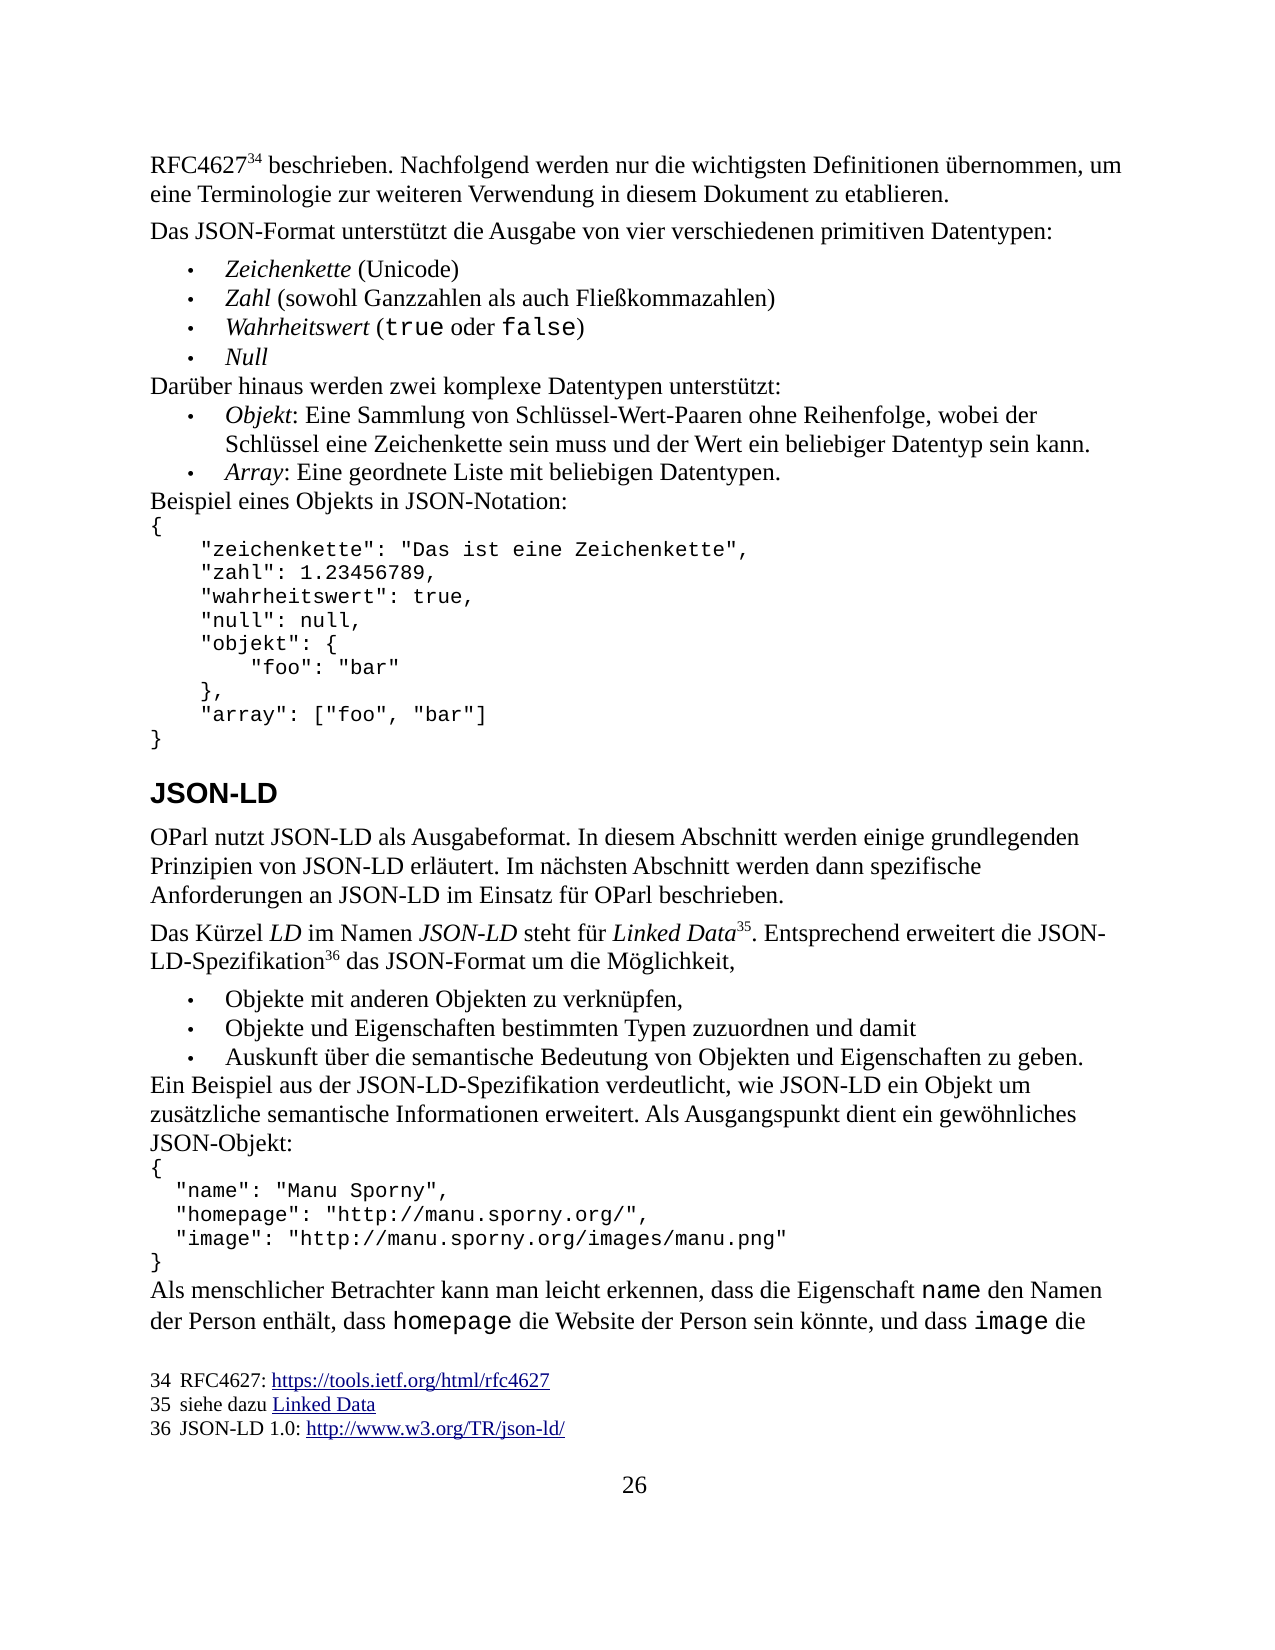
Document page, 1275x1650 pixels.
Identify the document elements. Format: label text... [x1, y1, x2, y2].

text Darüber hinaus werden zwei komplexe Datentypen unterstützt: [150, 371, 1125, 400]
text } [150, 1251, 1125, 1275]
text Beispiel eines Objekts in JSON-Notation: [150, 486, 1125, 515]
text "zahl": 1.23456789, [150, 562, 1125, 586]
text Die Abkürzung JSON steht für "JavaScript Object Notation". Das JSON-Format ist in RFC4627 beschrieben. Nachfolgend werden nur die wichtigsten Definitionen übernommen, um eine Terminologie zur weiteren Verwendung in diesem Dokument zu etablieren. [150, 150, 1125, 207]
list Zahl (sowohl Ganzzahlen als auch Fließkommazahlen) [187, 283, 1125, 312]
text Ein Beispiel aus der JSON-LD-Spezifikation verdeutlicht, wie JSON-LD ein Objekt um zusätzliche semantische Informationen erweitert. Als Ausgangspunkt dient ein gewöhnliches JSON-Objekt: [150, 1070, 1125, 1157]
text } [150, 728, 1125, 751]
text Als menschlicher Betrachter kann man leicht erkennen, dass die Eigenschaft name den Namen der Person enthält, dass homepage die Website der Person sein könnte, und dass image die [150, 1275, 1125, 1337]
text "image": "http://manu.sporny.org/images/manu.png" [150, 1228, 1125, 1251]
text "name": "Manu Sporny", [150, 1180, 1125, 1204]
text "objekt": { [150, 633, 1125, 657]
text siehe dazu Linked Data [150, 1392, 1125, 1416]
subtitle JSON-LD [150, 776, 1125, 810]
text { [150, 1157, 1125, 1180]
text "null": null, [150, 609, 1125, 633]
text Das Kürzel LD im Namen JSON-LD steht für Linked Data. Entsprechend erweitert die JSON-LD-Spezifikation das JSON-Format um die Möglichkeit, [150, 918, 1125, 975]
text "array": ["foo", "bar"] [150, 704, 1125, 728]
list Zeichenkette (Unicode) [187, 254, 1125, 283]
text "foo": "bar" [150, 657, 1125, 681]
list Null [187, 342, 1125, 371]
text }, [150, 681, 1125, 704]
list Objekte und Eigenschaften bestimmten Typen zuzuordnen und damit [187, 1013, 1125, 1042]
text { [150, 515, 1125, 539]
list Wahrheitswert (true oder false) [187, 312, 1125, 342]
list Auskunft über die semantische Bedeutung von Objekten und Eigenschaften zu geben. [187, 1042, 1125, 1070]
text Das JSON-Format unterstützt die Ausgabe von vier verschiedenen primitiven Datentypen: [150, 216, 1125, 245]
list Array: Eine geordnete Liste mit beliebigen Datentypen. [187, 457, 1125, 486]
text "homepage": "http://manu.sporny.org/", [150, 1204, 1125, 1228]
text "zeichenkette": "Das ist eine Zeichenkette", [150, 539, 1125, 562]
text JSON-LD 1.0: http://www.w3.org/TR/json-ld/ [150, 1416, 1125, 1440]
list Objekte mit anderen Objekten zu verknüpfen, [187, 984, 1125, 1013]
text RFC4627: https://tools.ietf.org/html/rfc4627 [150, 1368, 1125, 1392]
text OParl nutzt JSON-LD als Ausgabeformat. In diesem Abschnitt werden einige grundlegenden Prinzipien von JSON-LD erläutert. Im nächsten Abschnitt werden dann spezifische Anforderungen an JSON-LD im Einsatz für OParl beschrieben. [150, 822, 1125, 909]
text "wahrheitswert": true, [150, 586, 1125, 609]
list Objekt: Eine Sammlung von Schlüssel-Wert-Paaren ohne Reihenfolge, wobei der Schlüssel eine Zeichenkette sein muss und der Wert ein beliebiger Datentyp sein kann. [187, 400, 1125, 457]
